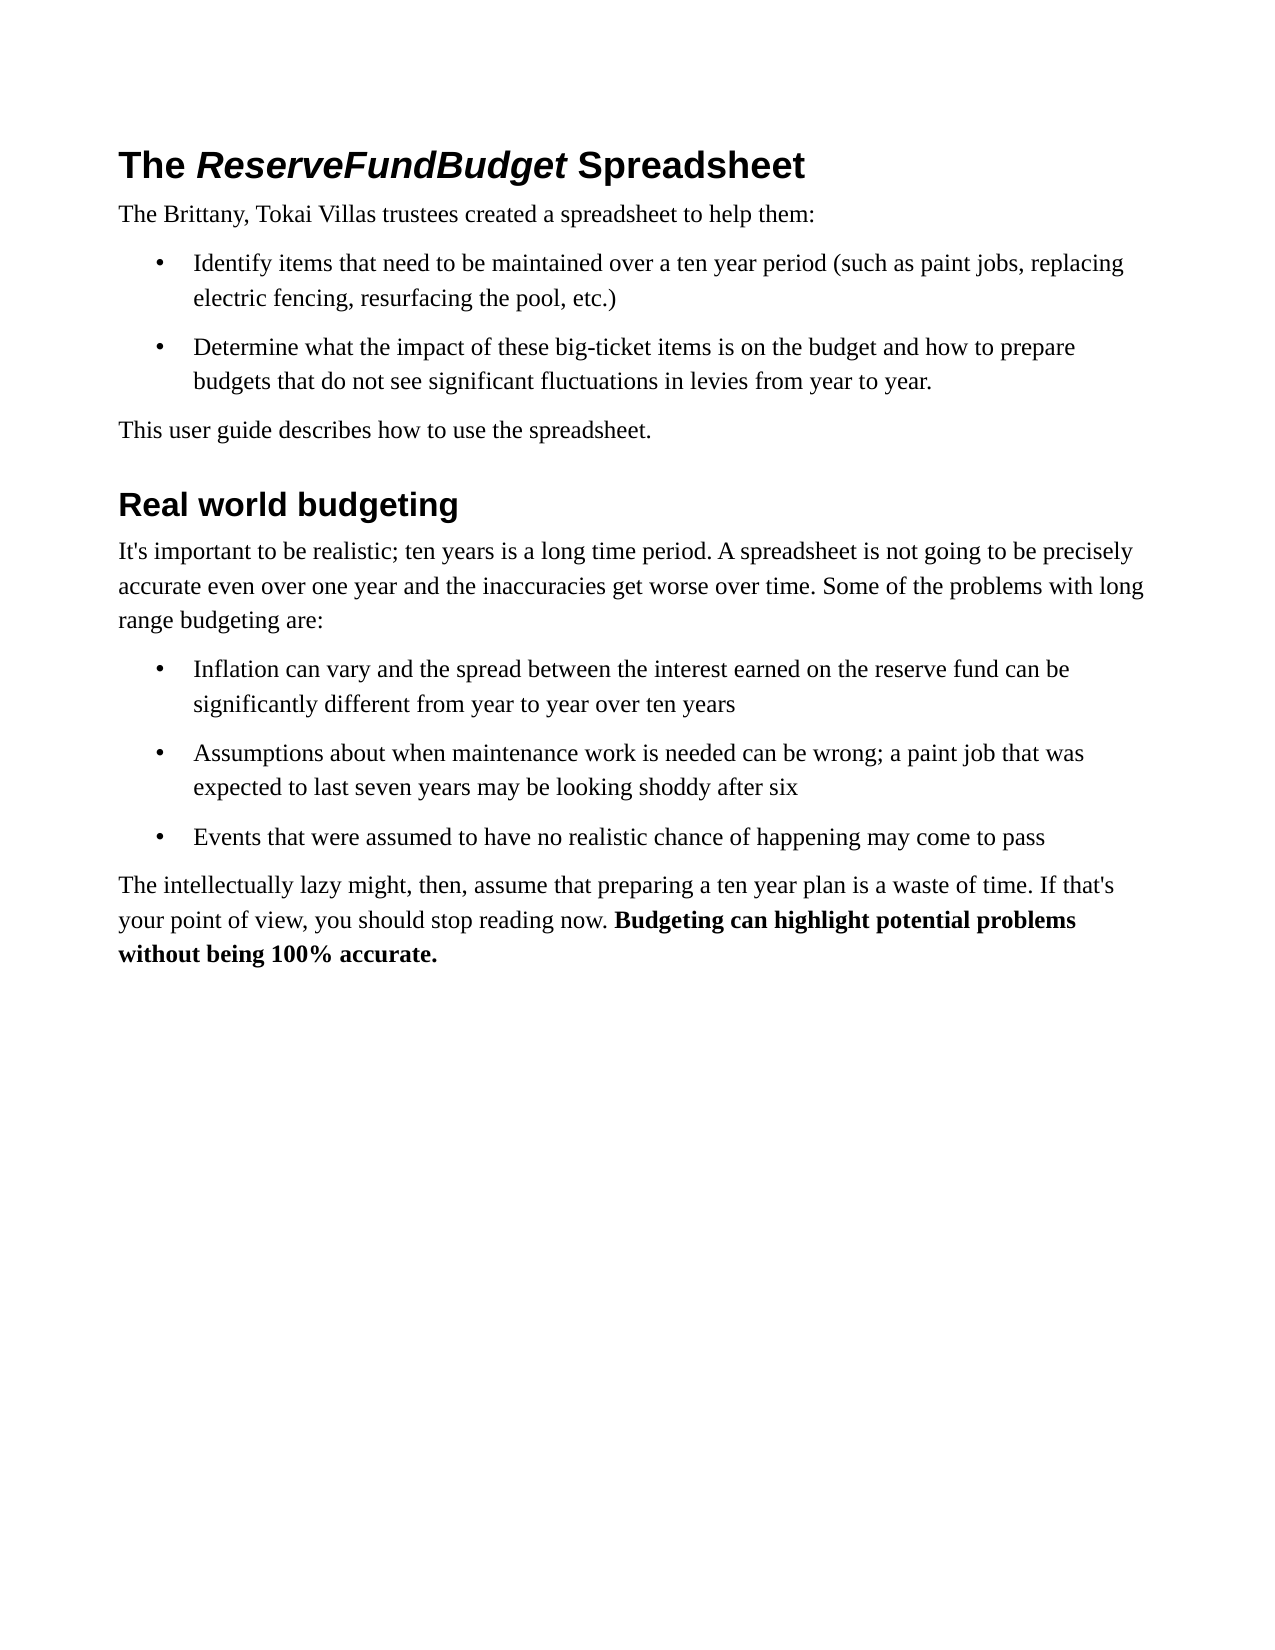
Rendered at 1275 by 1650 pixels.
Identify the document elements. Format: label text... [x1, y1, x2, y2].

text The Brittany, Tokai Villas trustees created a spreadsheet to help them: [118, 199, 1157, 228]
list Assumptions about when maintenance work is needed can be wrong; a paint job that was expected to last seven years may be looking shoddy after six [156, 738, 1157, 801]
subtitle The ReserveFundBudget Spreadsheet [118, 143, 1157, 187]
list Inflation can vary and the spread between the interest earned on the reserve fund can be significantly different from year to year over ten years [156, 654, 1157, 718]
list Determine what the impact of these big-ticket items is on the budget and how to prepare budgets that do not see significant fluctuations in levies from year to year. [156, 332, 1157, 395]
list Identify items that need to be maintained over a ten year period (such as paint jobs, replacing electric fencing, resurfacing the pool, etc.) [156, 248, 1157, 312]
text The intellectually lazy might, then, assume that preparing a ten year plan is a waste of time. If that's your point of view, you should stop reading now. Budgeting can highlight potential problems without being 100% accurate. [118, 871, 1157, 968]
subtitle Real world budgeting [118, 485, 1157, 524]
list Events that were assumed to have no realistic chance of happening may come to pass [156, 822, 1157, 850]
text It's important to be realistic; ten years is a long time period. A spreadsheet is not going to be precisely accurate even over one year and the inaccuracies get worse over time. Some of the problems with long range budgeting are: [118, 536, 1157, 634]
text This user guide describes how to use the spreadsheet. [118, 415, 1157, 444]
